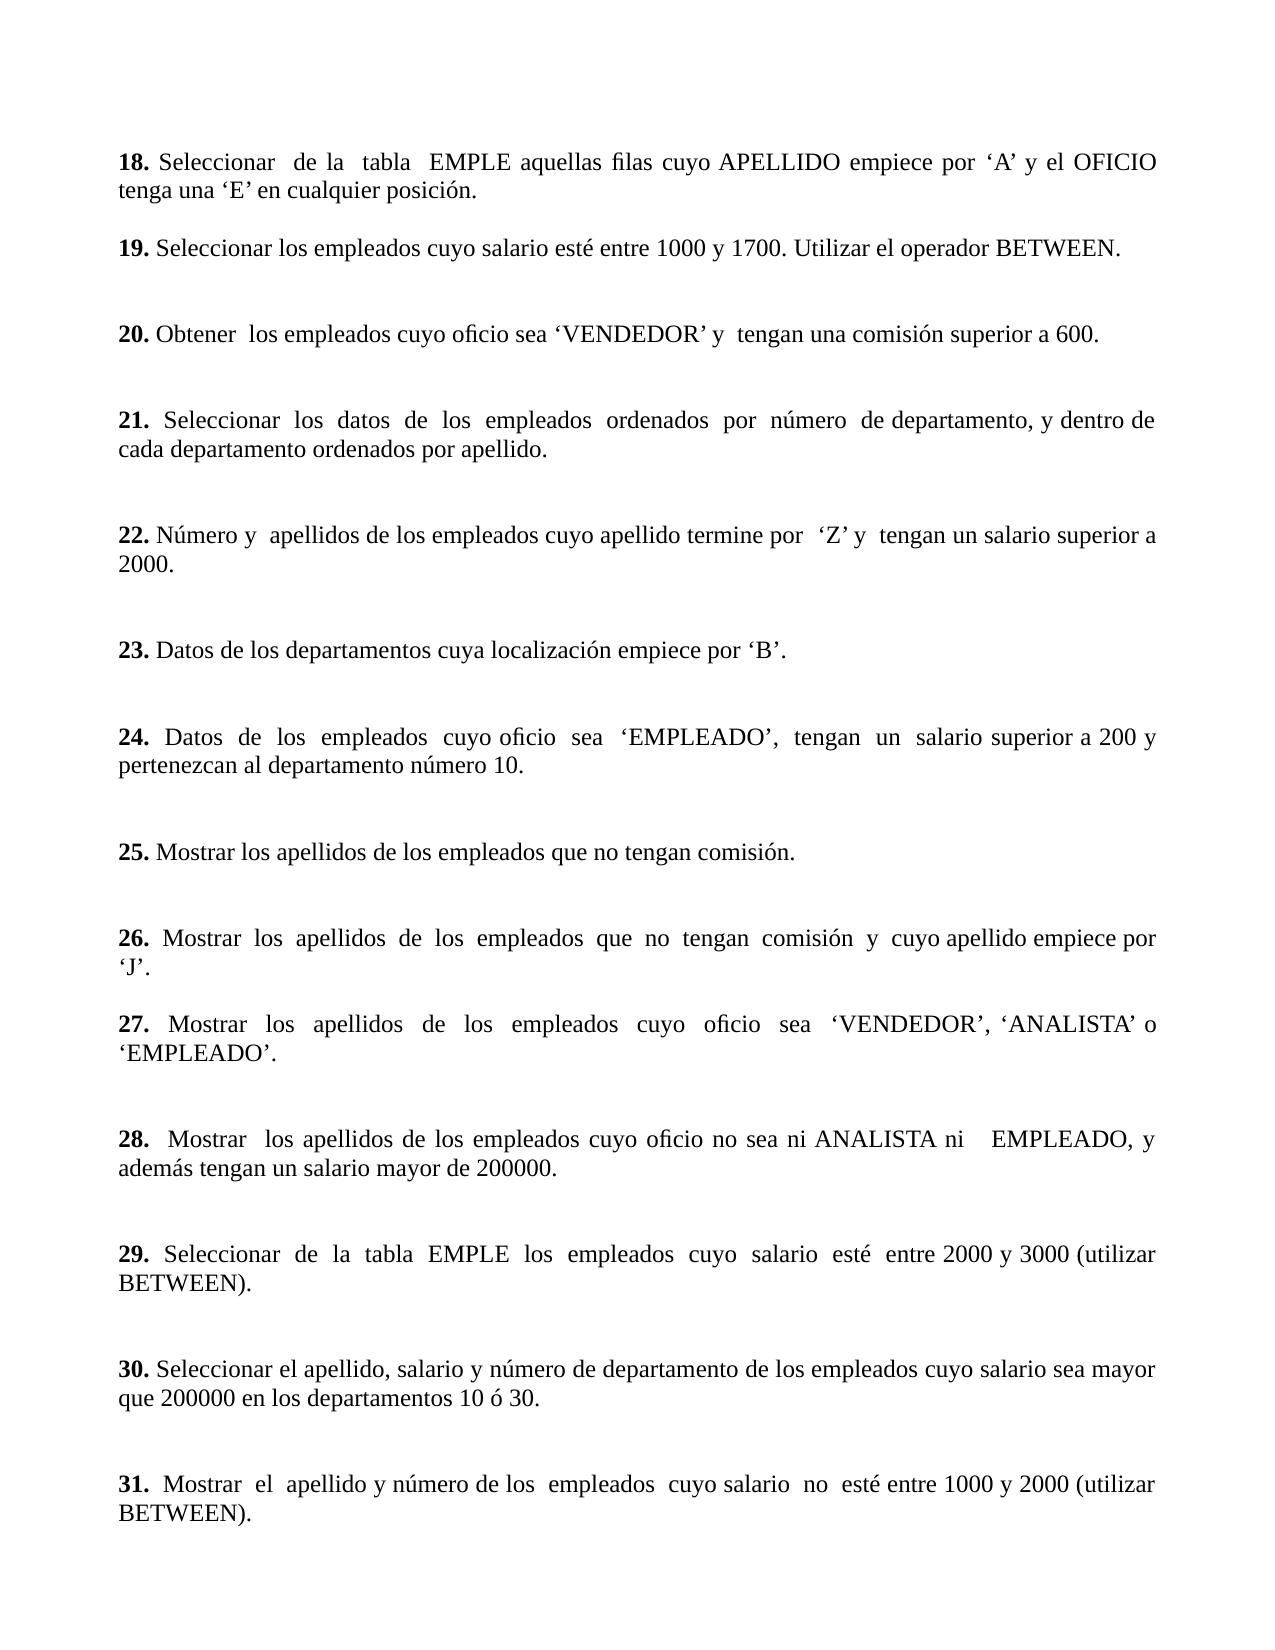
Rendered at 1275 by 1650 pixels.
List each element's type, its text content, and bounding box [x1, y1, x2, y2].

text 26. Mostrar los apellidos de los empleados que no tengan comisión y cuyo apellido empiece por ‘J’. [118, 923, 1157, 981]
text 30. Seleccionar el apellido, salario y número de departamento de los empleados cuyo salario sea mayor que 200000 en los departamentos 10 ó 30. [118, 1354, 1157, 1412]
text 27. Mostrar los apellidos de los empleados cuyo oﬁcio sea ‘VENDEDOR’, ‘ANALISTA’ o ‘EMPLEADO’. [118, 1009, 1157, 1067]
text 25. Mostrar los apellidos de los empleados que no tengan comisión. [118, 837, 1157, 866]
text 18. Seleccionar de la tabla EMPLE aquellas ﬁlas cuyo APELLIDO empiece por ‘A’ y el OFICIO tenga una ‘E’ en cualquier posición. [118, 147, 1157, 204]
text 22. Número y apellidos de los empleados cuyo apellido termine por ‘Z’ y tengan un salario superior a 2000. [118, 521, 1157, 578]
text 31. Mostrar el apellido y número de los empleados cuyo salario no esté entre 1000 y 2000 (utilizar BETWEEN). [118, 1469, 1157, 1527]
text 19. Seleccionar los empleados cuyo salario esté entre 1000 y 1700. Utilizar el operador BETWEEN. [118, 233, 1157, 262]
text 23. Datos de los departamentos cuya localización empiece por ‘B’. [118, 636, 1157, 664]
text 24. Datos de los empleados cuyo oﬁcio sea ‘EMPLEADO’, tengan un salario superior a 200 y pertenezcan al departamento número 10. [118, 722, 1157, 779]
text 20. Obtener los empleados cuyo oﬁcio sea ‘VENDEDOR’ y tengan una comisión superior a 600. [118, 319, 1157, 348]
text 29. Seleccionar de la tabla EMPLE los empleados cuyo salario esté entre 2000 y 3000 (utilizar BETWEEN). [118, 1239, 1157, 1297]
text 28. Mostrar los apellidos de los empleados cuyo oﬁcio no sea ni ANALISTA ni EMPLEADO, y además tengan un salario mayor de 200000. [118, 1124, 1157, 1182]
text 21. Seleccionar los datos de los empleados ordenados por número de departamento, y dentro de cada departamento ordenados por apellido. [118, 406, 1157, 463]
